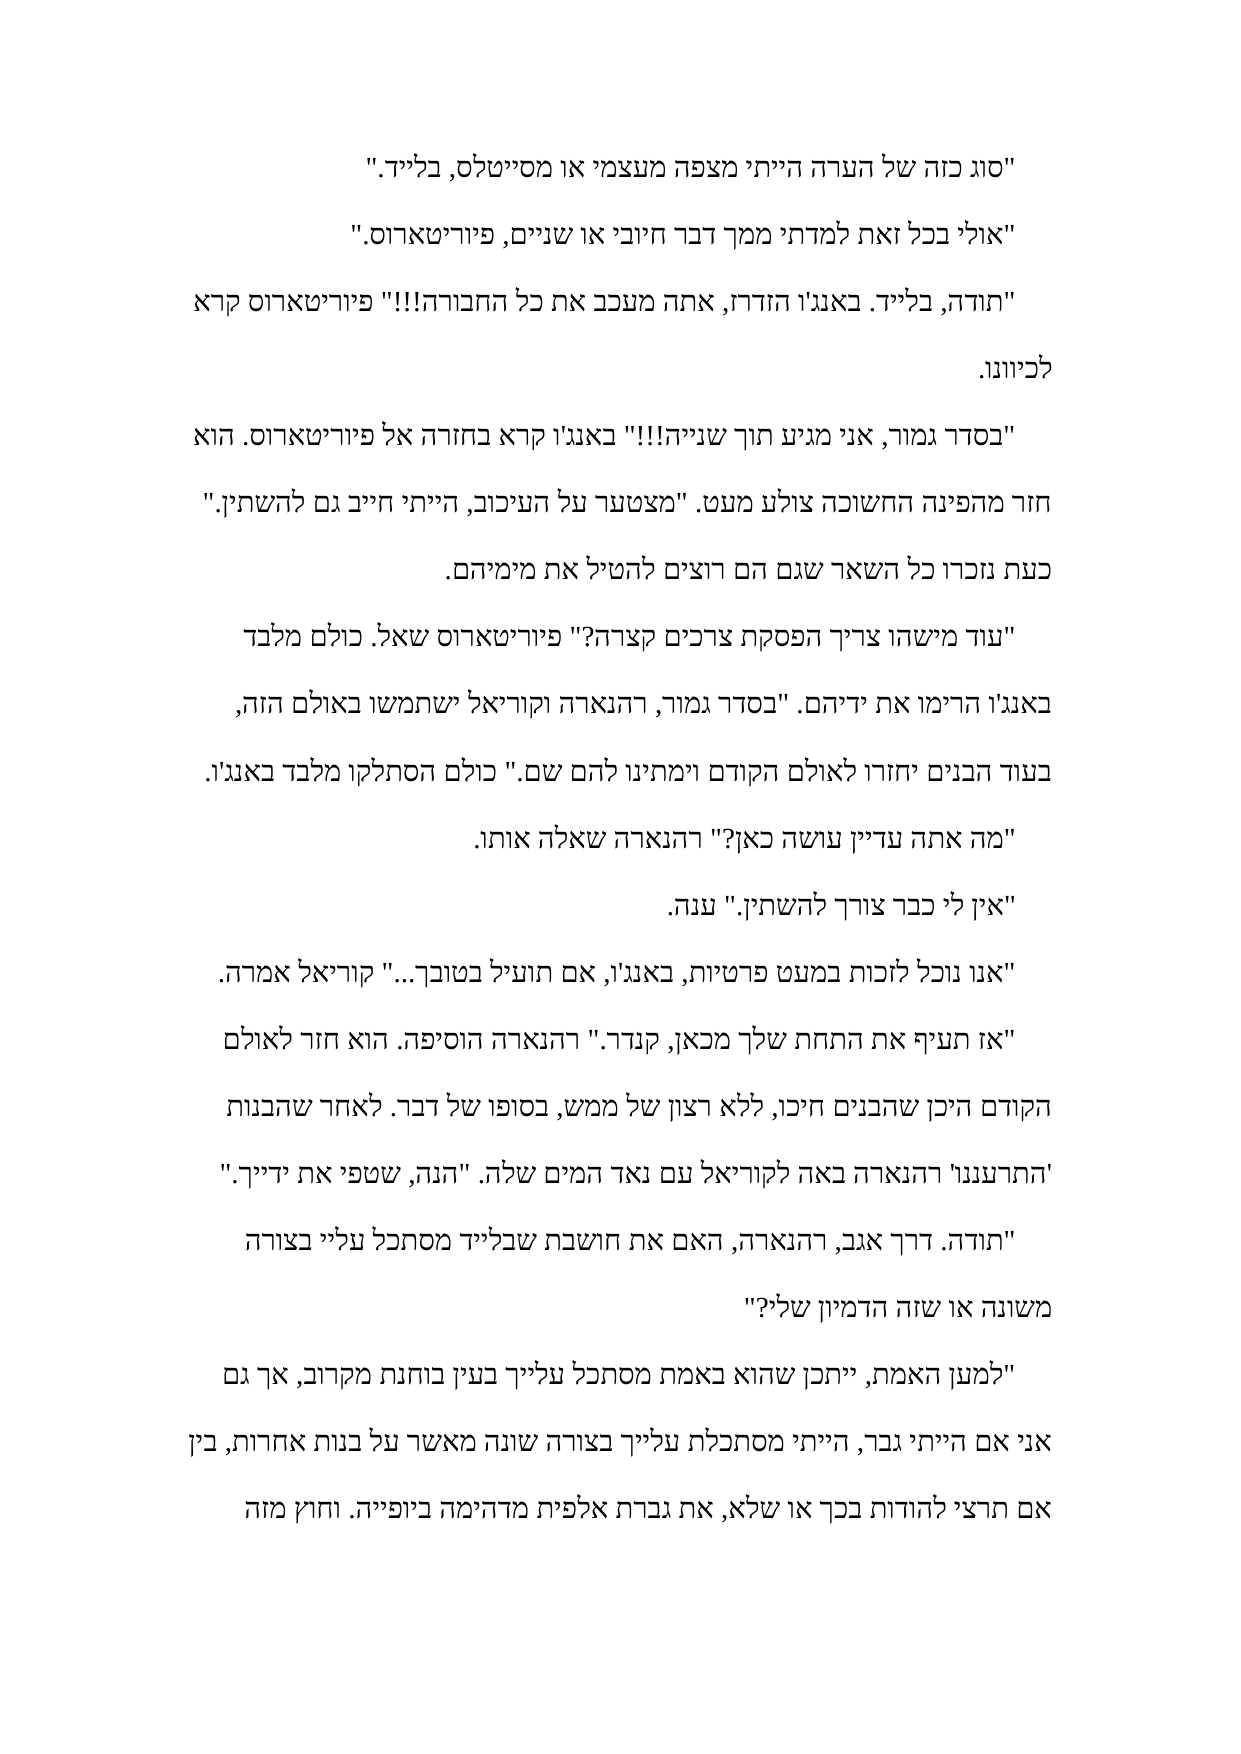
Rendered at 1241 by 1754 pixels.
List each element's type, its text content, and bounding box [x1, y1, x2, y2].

text "תודה. דרך אגב, רהנארה, האם את חושבת שבלייד מסתכל עליי בצורה משונה או שזה הדמיון שלי?" [187, 1223, 1053, 1324]
text "בסדר גמור, אני מגיע תוך שנייה!!!" באנג'ו קרא בחזרה אל פיוריטארוס. הוא חזר מהפינה החשוכה צולע מעט. "מצטער על העיכוב, הייתי חייב גם להשתין." כעת נזכרו כל השאר שגם הם רוצים להטיל את מימיהם. [187, 418, 1053, 586]
text "אנו נוכל לזכות במעט פרטיות, באנג'ו, אם תועיל בטובך..." קוריאל אמרה. [187, 955, 1053, 988]
text "עוד מישהו צריך הפסקת צרכים קצרה?" פיוריטארוס שאל. כולם מלבד באנג'ו הרימו את ידיהם. "בסדר גמור, רהנארה וקוריאל ישתמשו באולם הזה, בעוד הבנים יחזרו לאולם הקודם וימתינו להם שם." כולם הסתלקו מלבד באנג'ו. [187, 619, 1053, 787]
text "תודה, בלייד. באנג'ו הזדרז, אתה מעכב את כל החבורה!!!" פיוריטארוס קרא לכיוונו. [187, 284, 1053, 385]
text "אין לי כבר צורך להשתין." ענה. [187, 888, 1053, 921]
text "אולי בכל זאת למדתי ממך דבר חיובי או שניים, פיוריטארוס." [187, 217, 1053, 251]
text "למען האמת, ייתכן שהוא באמת מסתכל עלייך בעין בוחנת מקרוב, אך גם אני אם הייתי גבר, הייתי מסתכלת עלייך בצורה שונה מאשר על בנות אחרות, בין אם תרצי להודות בכך או שלא, את גברת אלפית מדהימה ביופייה. וחוץ מזה [187, 1357, 1053, 1525]
text "סוג כזה של הערה הייתי מצפה מעצמי או מסייטלס, בלייד." [187, 150, 1053, 183]
text "מה אתה עדיין עושה כאן?" רהנארה שאלה אותו. [187, 821, 1053, 854]
text "אז תעיף את התחת שלך מכאן, קנדר." רהנארה הוסיפה. הוא חזר לאולם הקודם היכן שהבנים חיכו, ללא רצון של ממש, בסופו של דבר. לאחר שהבנות 'התרעננו' רהנארה באה לקוריאל עם נאד המים שלה. "הנה, שטפי את ידייך." [187, 1022, 1053, 1190]
